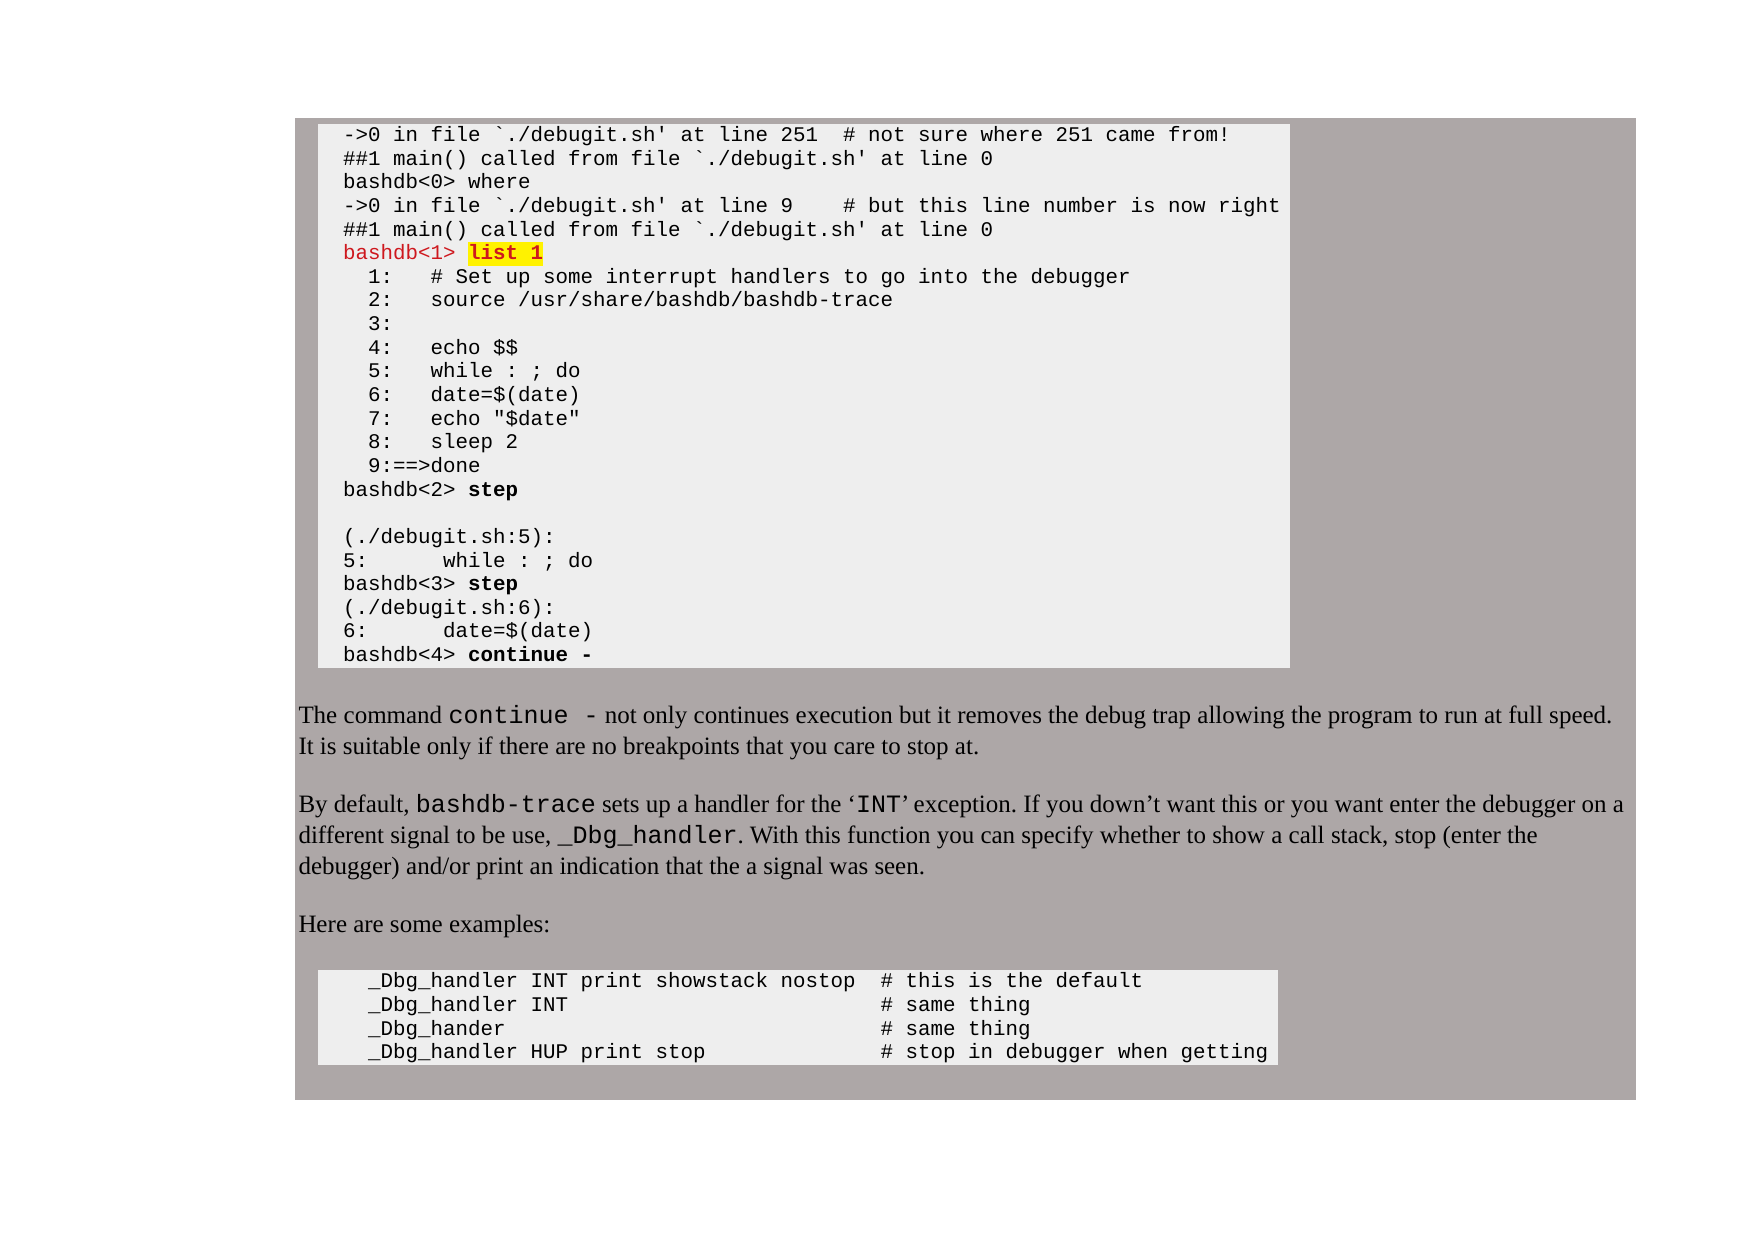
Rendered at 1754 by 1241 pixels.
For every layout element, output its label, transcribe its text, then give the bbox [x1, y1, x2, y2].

table_header [298, 121, 315, 700]
table_header ->0 in file `./debugit.sh' at line 251 # not sure where 251 came from! ##1 main() called from file `./debugit.sh' at line 0 bashdb<0> where ->0 in file `./debugit.sh' at line 9 # but this line number is now right ##1 main() called from file `./debugit.sh' at line 0 bashdb<1> list 1 1: # Set up some interrupt handlers to go into the debugger 2: source /usr/share/bashdb/bashdb-trace 3: 4: echo $$ 5: while : ; do 6: date=$(date) 7: echo "$date" 8: sleep 2 9:==>done bashdb<2> step (./debugit.sh:5): 5: while : ; do bashdb<3> step (./debugit.sh:6): 6: date=$(date) bashdb<4> continue - [315, 121, 1293, 700]
table_header _Dbg_handler INT print showstack nostop # this is the default _Dbg_handler INT # same thing _Dbg_hander # same thing _Dbg_handler HUP print stop # stop in debugger when getting [315, 968, 1281, 1097]
table_header The command continue - not only continues execution but it removes the debug trap allowing the program to run at full speed. It is suitable only if there are no breakpoints that you care to stop at. By default, bashdb-trace sets up a handler for the ‘INT’ exception. If you down’t want this or you want enter the debugger on a different signal to be use, _Dbg_handler. With this function you can specify whether to show a call stack, stop (enter the debugger) and/or print an indication that the a signal was seen. Here are some examples: [295, 118, 1636, 1100]
table_header [298, 968, 315, 1097]
